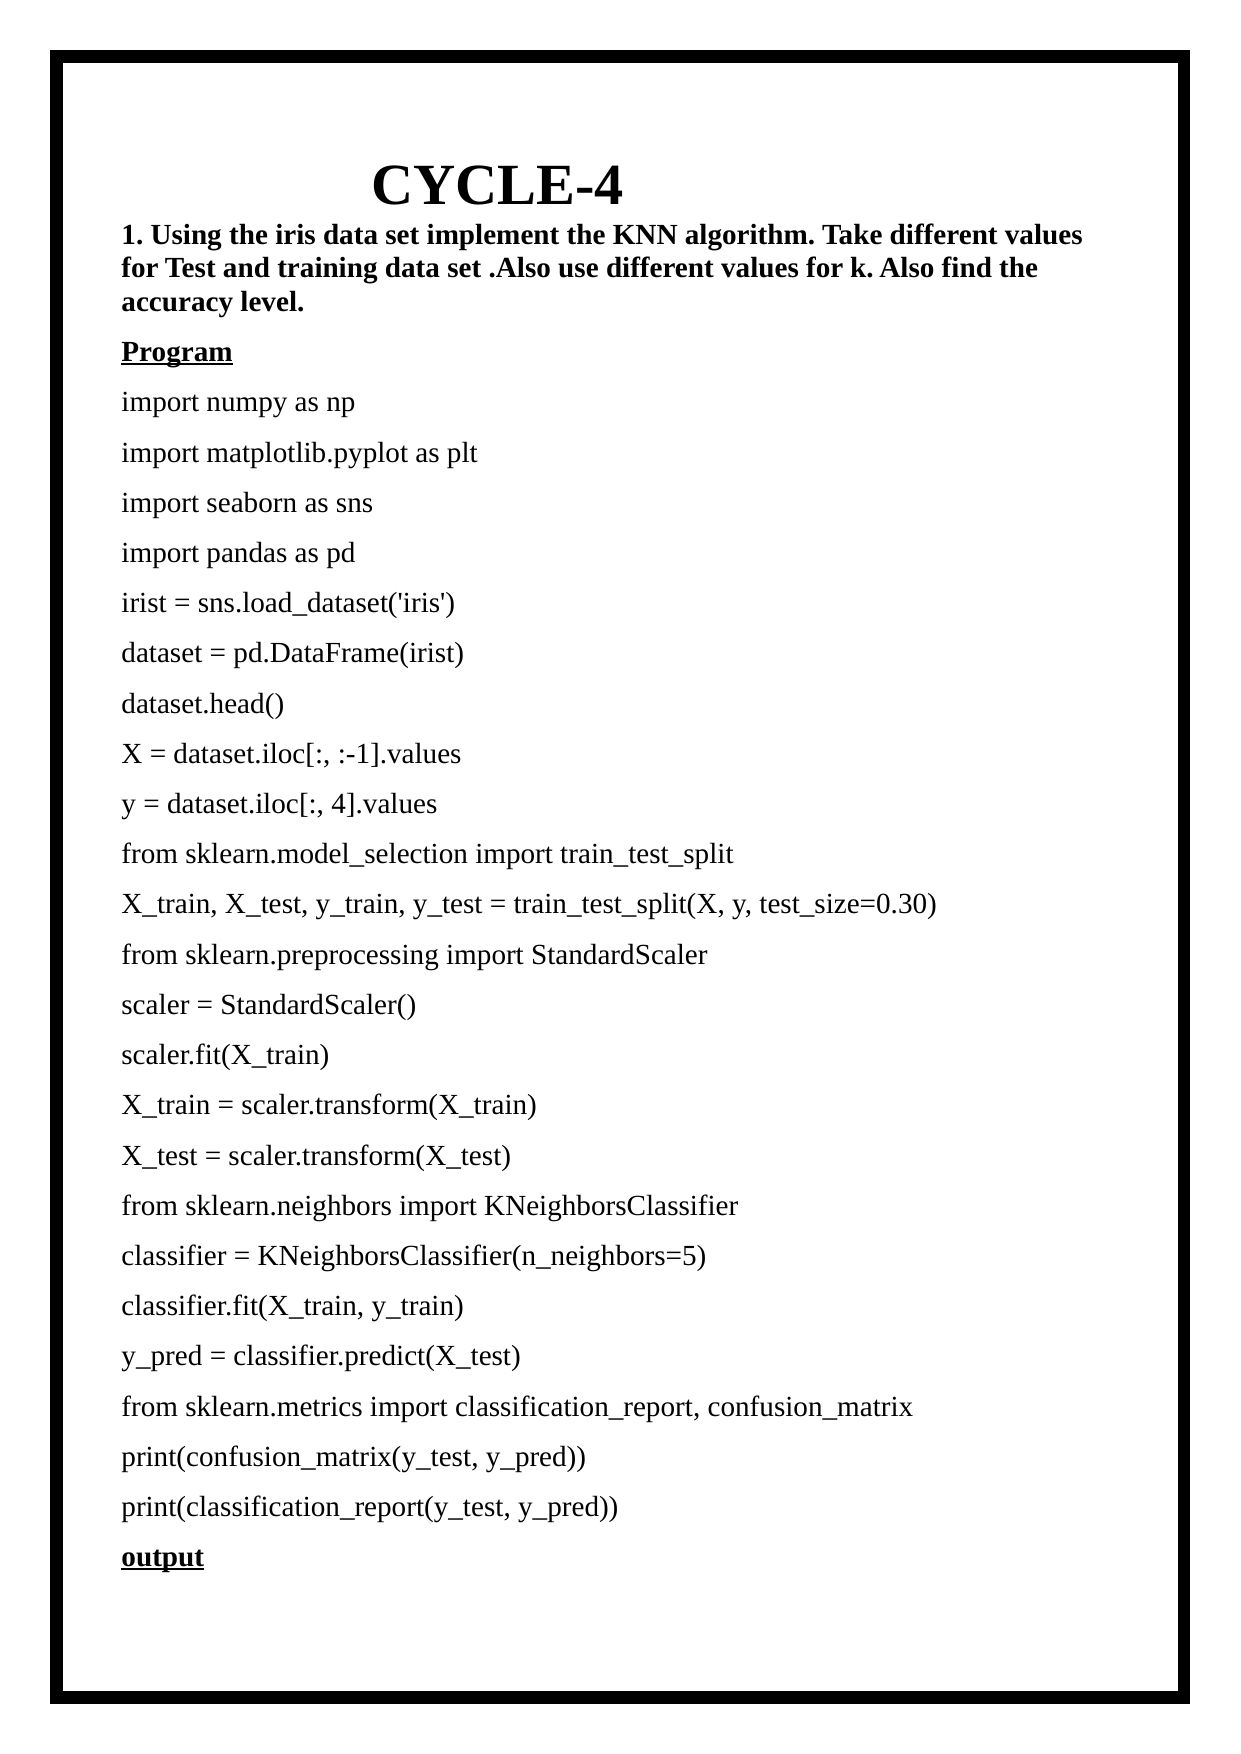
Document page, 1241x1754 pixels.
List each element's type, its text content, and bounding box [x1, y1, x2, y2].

text CYCLE-4 [121, 150, 1119, 217]
list y_pred = classifier.predict(X_test) [121, 1338, 1119, 1372]
list print(classification_report(y_test, y_pred)) [121, 1489, 1119, 1523]
list X_test = scaler.transform(X_test) [121, 1138, 1119, 1171]
list import pandas as pd [121, 535, 1119, 569]
list from sklearn.metrics import classification_report, confusion_matrix [121, 1389, 1119, 1422]
list import seaborn as sns [121, 485, 1119, 518]
list from sklearn.preprocessing import StandardScaler [121, 937, 1119, 970]
list print(confusion_matrix(y_test, y_pred)) [121, 1439, 1119, 1472]
list from sklearn.model_selection import train_test_split [121, 836, 1119, 870]
list X_train = scaler.transform(X_train) [121, 1087, 1119, 1121]
list irist = sns.load_dataset('iris') [121, 585, 1119, 619]
list y = dataset.iloc[:, 4].values [121, 786, 1119, 820]
list Program [121, 334, 1119, 368]
list dataset.head() [121, 686, 1119, 719]
list import matplotlib.pyplot as plt [121, 435, 1119, 468]
list 1. Using the iris data set implement the KNN algorithm. Take different values for Test and training data set .Also use different values for k. Also find the accuracy level. [121, 217, 1119, 318]
list output [121, 1539, 1119, 1573]
list import numpy as np [121, 384, 1119, 418]
list scaler = StandardScaler() [121, 987, 1119, 1021]
list classifier = KNeighborsClassifier(n_neighbors=5) [121, 1238, 1119, 1272]
list dataset = pd.DataFrame(irist) [121, 636, 1119, 669]
list X = dataset.iloc[:, :-1].values [121, 736, 1119, 769]
list from sklearn.neighbors import KNeighborsClassifier [121, 1188, 1119, 1221]
list X_train, X_test, y_train, y_test = train_test_split(X, y, test_size=0.30) [121, 887, 1119, 920]
list classifier.fit(X_train, y_train) [121, 1288, 1119, 1322]
list scaler.fit(X_train) [121, 1037, 1119, 1071]
